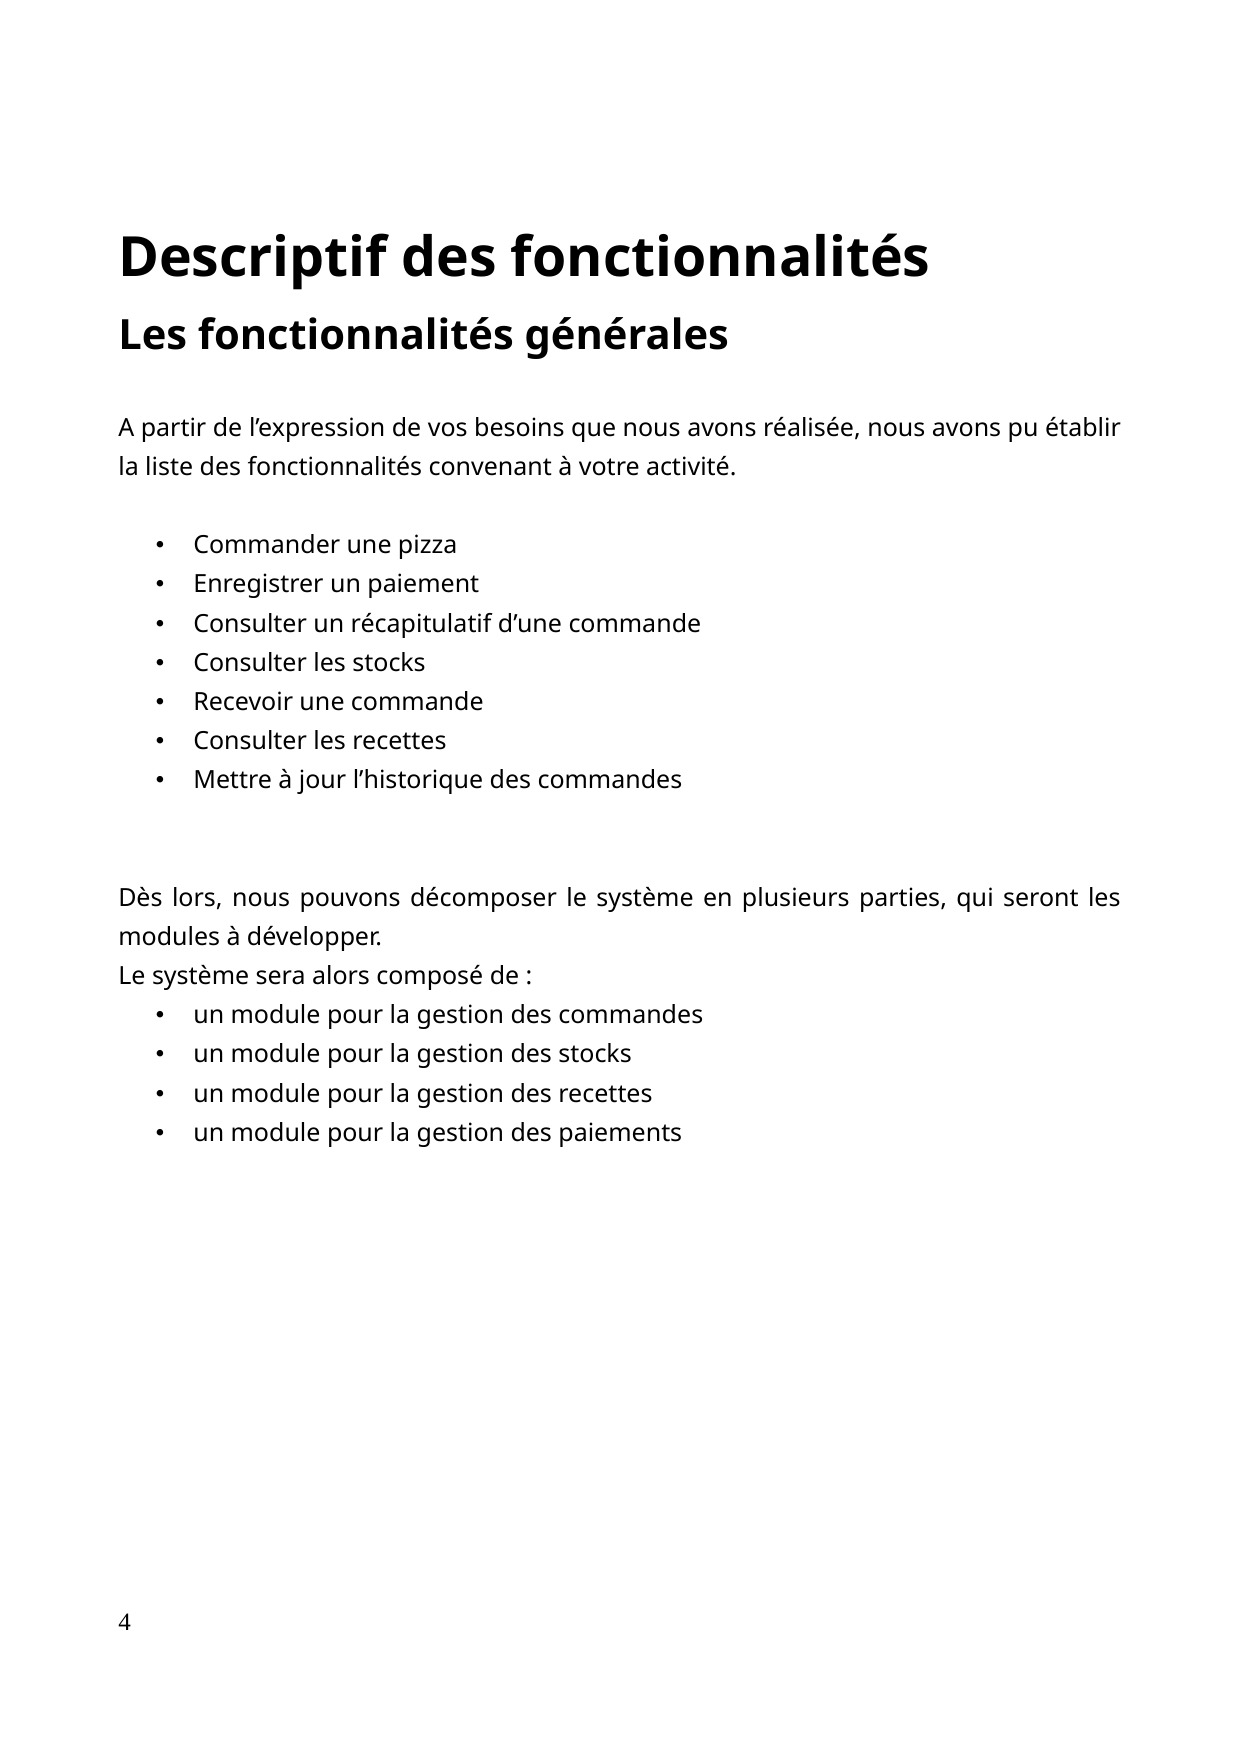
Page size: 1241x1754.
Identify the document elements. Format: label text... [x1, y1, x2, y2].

list Commander une pizza [156, 527, 1122, 561]
subtitle Les fonctionnalités générales [118, 305, 1122, 362]
list un module pour la gestion des stocks [156, 1036, 1122, 1070]
list un module pour la gestion des recettes [156, 1075, 1122, 1109]
list Consulter les recettes [156, 723, 1122, 757]
subtitle Descriptif des fonctionnalités [118, 217, 1122, 293]
text Le système sera alors composé de : [118, 958, 1122, 992]
list Enregistrer un paiement [156, 566, 1122, 600]
list Mettre à jour l’historique des commandes [156, 762, 1122, 796]
list Consulter les stocks [156, 644, 1122, 678]
text A partir de l’expression de vos besoins que nous avons réalisée, nous avons pu établir la liste des fonctionnalités convenant à votre activité. [118, 409, 1122, 483]
text Dès lors, nous pouvons décomposer le système en plusieurs parties, qui seront les modules à développer. [118, 879, 1122, 953]
list Consulter un récapitulatif d’une commande [156, 605, 1122, 639]
list Recevoir une commande [156, 684, 1122, 718]
list un module pour la gestion des commandes [156, 997, 1122, 1031]
list un module pour la gestion des paiements [156, 1114, 1122, 1148]
